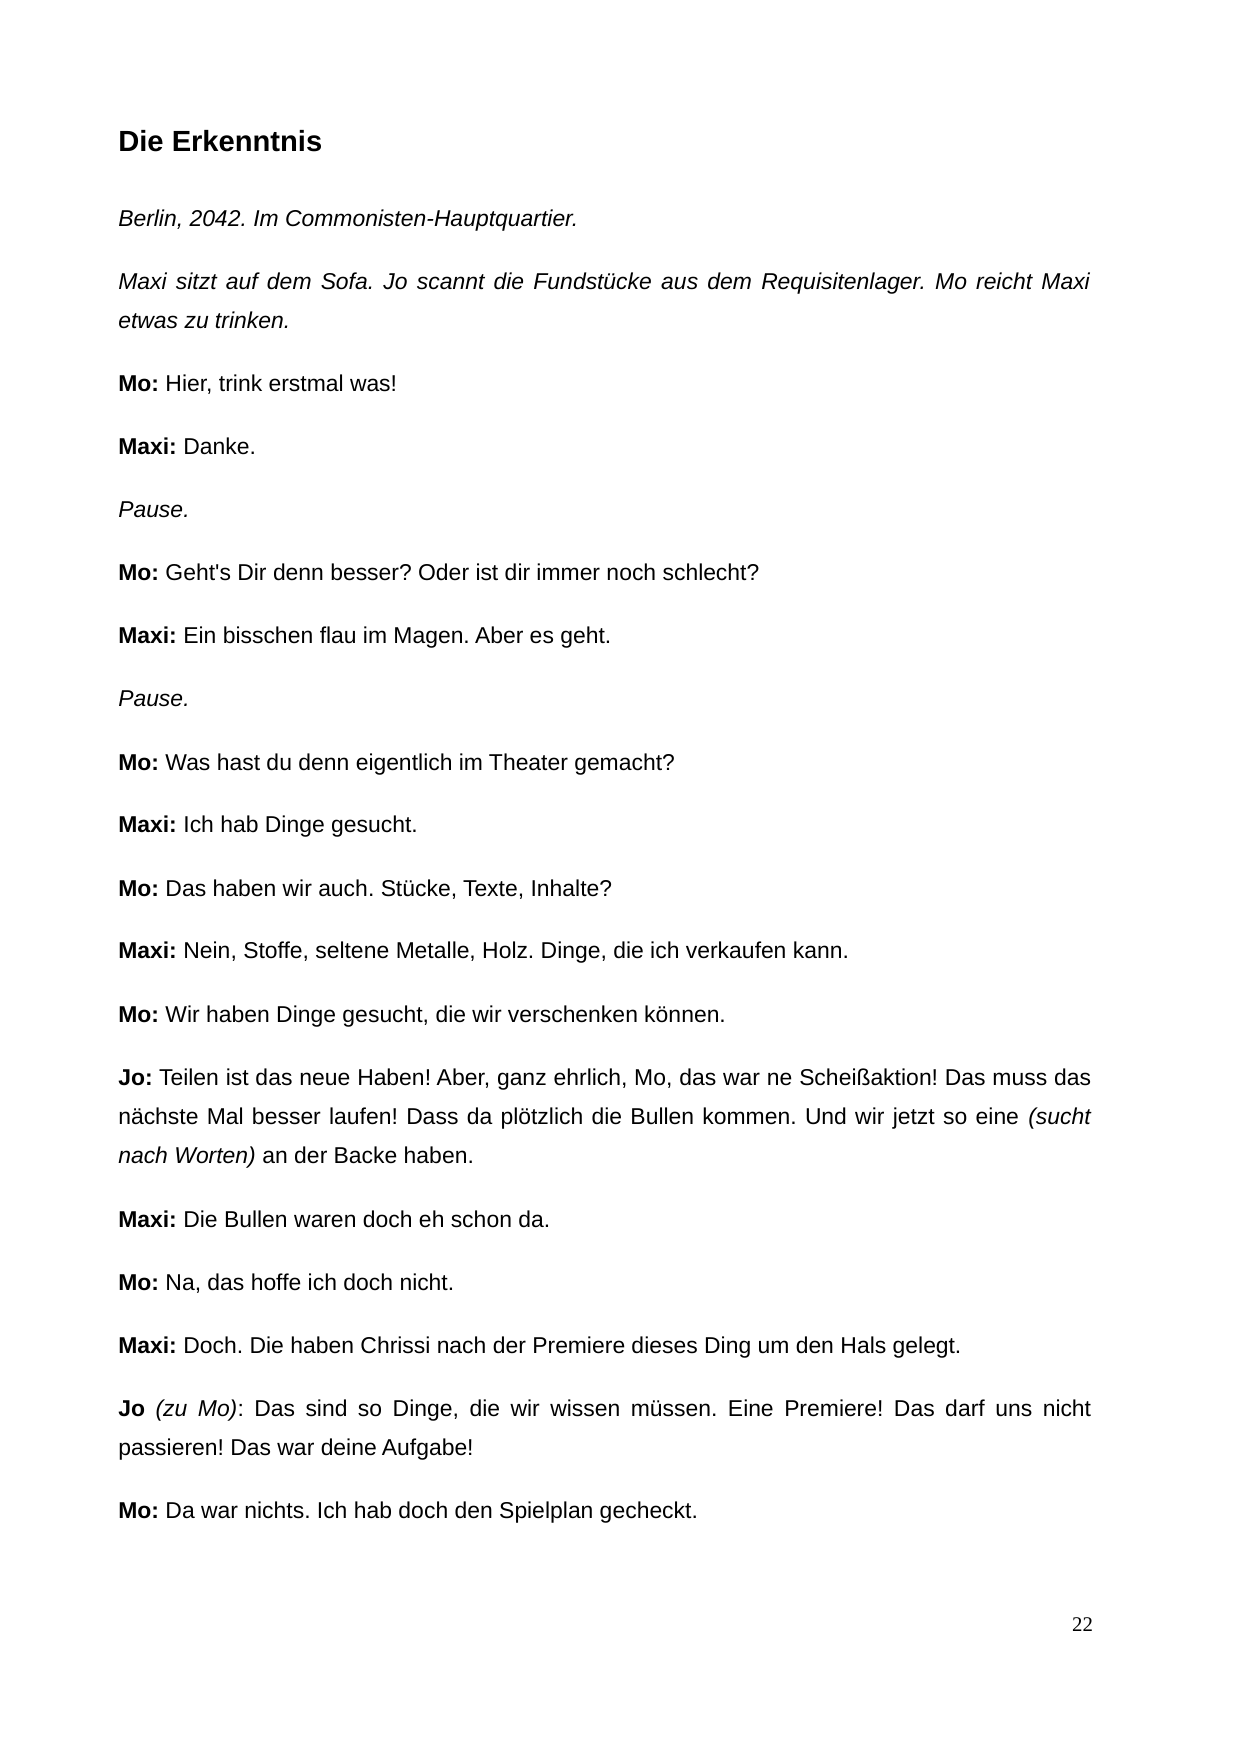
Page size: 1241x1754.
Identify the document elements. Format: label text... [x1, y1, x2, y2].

text Mo: Da war nichts. Ich hab doch den Spielplan gecheckt. [118, 1497, 1093, 1523]
text Maxi: Ich hab Dinge gesucht. [118, 811, 1093, 838]
text Jo (zu Mo): Das sind so Dinge, die wir wissen müssen. Eine Premiere! Das darf uns nicht passieren! Das war deine Aufgabe! [118, 1394, 1093, 1460]
text Mo: Was hast du denn eigentlich im Theater gemacht? [118, 748, 1093, 775]
text Maxi: Danke. [118, 433, 1093, 460]
text Mo: Wir haben Dinge gesucht, die wir verschenken können. [118, 1001, 1093, 1027]
text Mo: Na, das hoffe ich doch nicht. [118, 1268, 1093, 1295]
text Mo: Hier, trink erstmal was! [118, 370, 1093, 397]
text Berlin, 2042. Im Commonisten-Hauptquartier. [118, 205, 1093, 231]
text Maxi sitzt auf dem Sofa. Jo scannt die Fundstücke aus dem Requisitenlager. Mo reicht Maxi etwas zu trinken. [118, 268, 1093, 334]
text Mo: Das haben wir auch. Stücke, Texte, Inhalte? [118, 874, 1093, 901]
text Pause. [118, 496, 1093, 523]
text Maxi: Ein bisschen flau im Magen. Aber es geht. [118, 622, 1093, 649]
text Maxi: Nein, Stoffe, seltene Metalle, Holz. Dinge, die ich verkaufen kann. [118, 937, 1093, 964]
subtitle Die Erkenntnis [118, 124, 1122, 158]
text Maxi: Die Bullen waren doch eh schon da. [118, 1206, 1093, 1232]
text Mo: Geht's Dir denn besser? Oder ist dir immer noch schlecht? [118, 559, 1093, 586]
text Jo: Teilen ist das neue Haben! Aber, ganz ehrlich, Mo, das war ne Scheißaktion! Das muss das nächste Mal besser laufen! Dass da plötzlich die Bullen kommen. Und wir jetzt so eine (sucht nach Worten) an der Backe haben. [118, 1063, 1093, 1169]
text Pause. [118, 685, 1093, 712]
text Maxi: Doch. Die haben Chrissi nach der Premiere dieses Ding um den Hals gelegt. [118, 1332, 1093, 1358]
